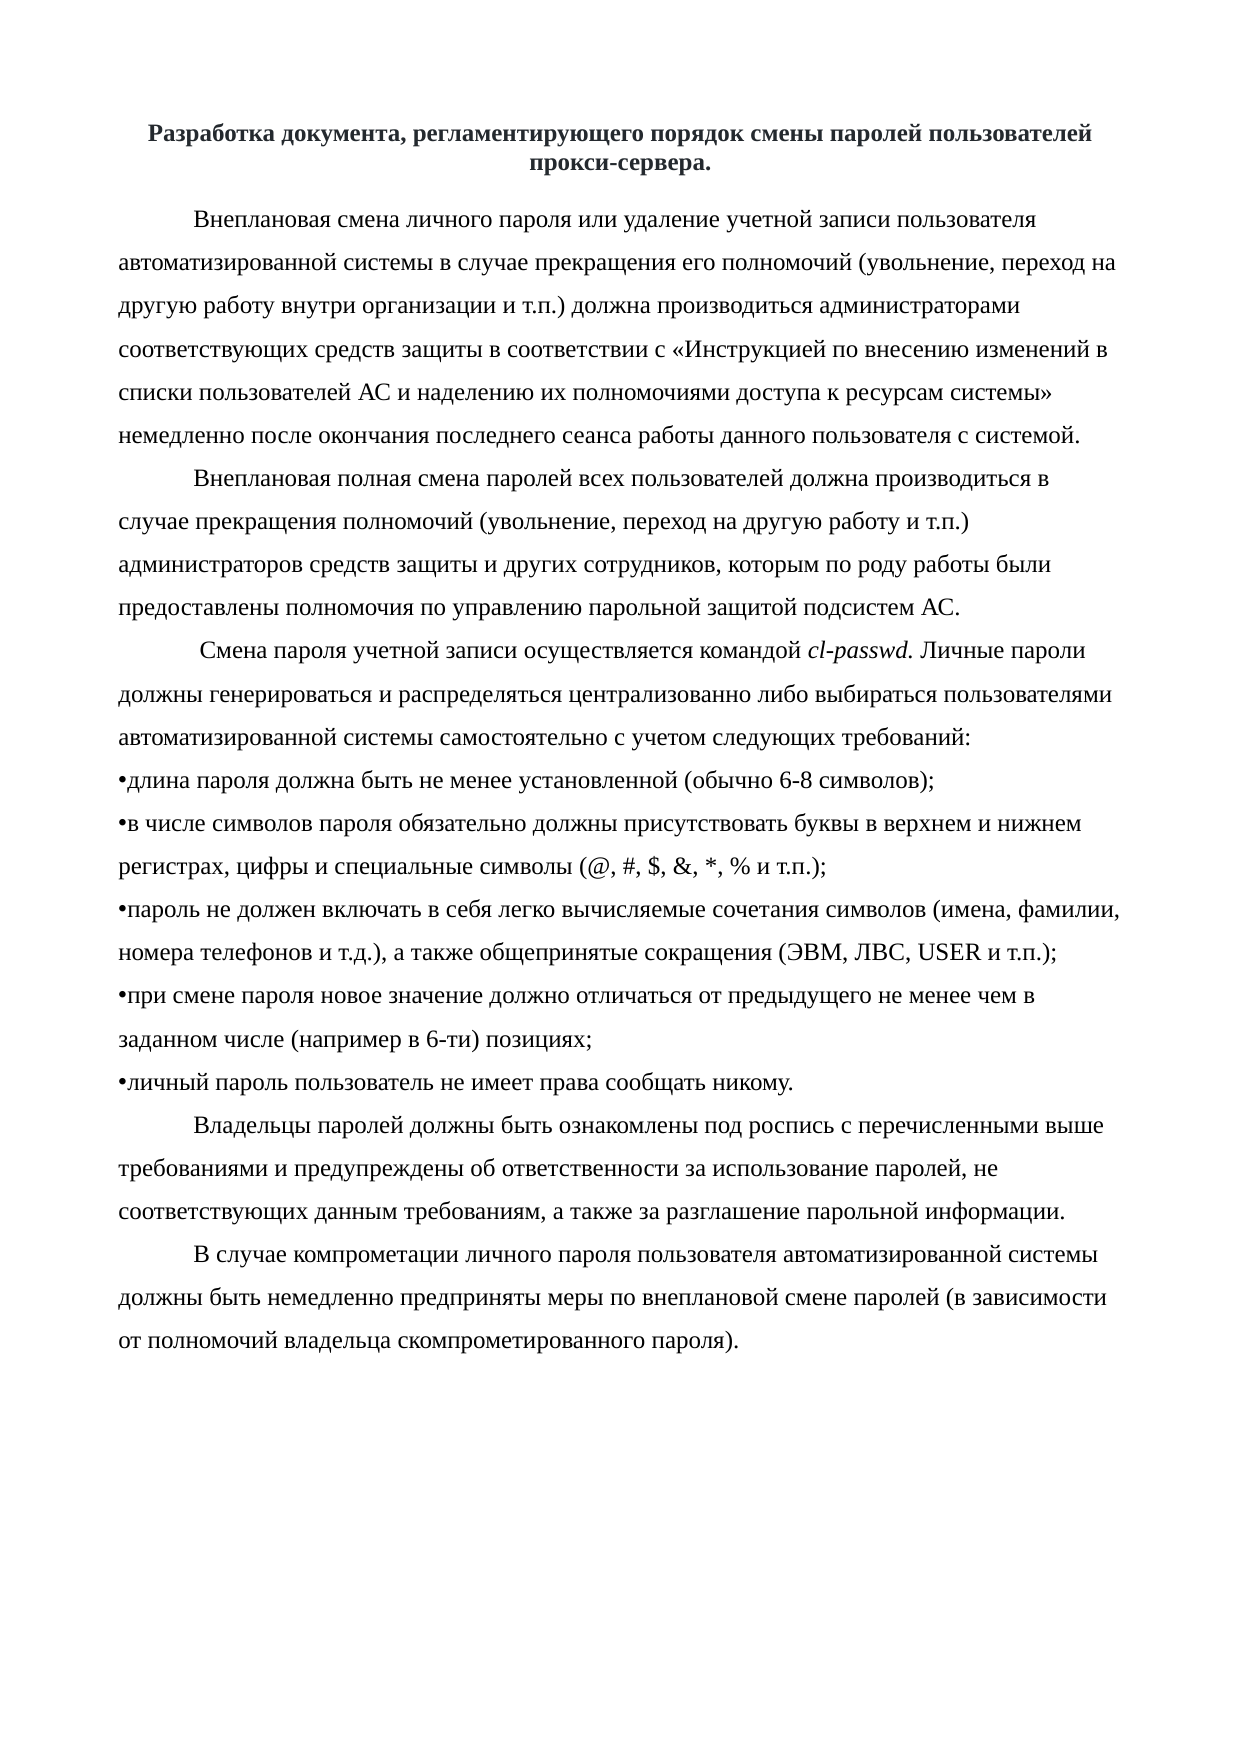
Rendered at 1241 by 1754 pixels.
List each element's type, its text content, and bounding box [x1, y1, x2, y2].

list при смене пароля новое значение должно отличаться от предыдущего не менее чем в заданном числе (например в 6-ти) позициях; [118, 981, 1122, 1052]
text Смена пароля учетной записи осуществляется командой cl-passwd. Личные пароли должны генерироваться и распределяться централизованно либо выбираться пользователями автоматизированной системы самостоятельно с учетом следующих требований: [118, 636, 1122, 751]
text Владельцы паролей должны быть ознакомлены под роспись с перечисленными выше требованиями и предупреждены об ответственности за использование паролей, не соответствующих данным требованиям, а также за разглашение парольной информации. [118, 1110, 1122, 1225]
list пароль не должен включать в себя легко вычисляемые сочетания символов (имена, фамилии, номера телефонов и т.д.), а также общепринятые сокращения (ЭВМ, ЛВС, USER и т.п.); [118, 894, 1122, 966]
text Разработка документа, регламентирующего порядок смены паролей пользователей прокси-сервера. [118, 118, 1122, 176]
list в числе символов пароля обязательно должны присутствовать буквы в верхнем и нижнем регистрах, цифры и специальные символы (@, #, $, &, *, % и т.п.); [118, 808, 1122, 880]
text Внеплановая полная смена паролей всех пользователей должна производиться в случае прекращения полномочий (увольнение, переход на другую работу и т.п.) администраторов средств защиты и других сотрудников, которым по роду работы были предоставлены полномочия по управлению парольной защитой подсистем АС. [118, 463, 1122, 621]
text Внеплановая смена личного пароля или удаление учетной записи пользователя автоматизированной системы в случае прекращения его полномочий (увольнение, переход на другую работу внутри организации и т.п.) должна производиться администраторами соответствующих средств защиты в соответствии с «Инструкцией по внесению изменений в списки пользователей АС и наделению их полномочиями доступа к ресурсам системы» немедленно после окончания последнего сеанса работы данного пользователя с системой. [118, 204, 1122, 449]
list длина пароля должна быть не менее установленной (обычно 6-8 символов); [118, 765, 1122, 794]
text В случае компрометации личного пароля пользователя автоматизированной системы должны быть немедленно предприняты меры по внеплановой смене паролей (в зависимости от полномочий владельца скомпрометированного пароля). [118, 1239, 1122, 1354]
list личный пароль пользователь не имеет права сообщать никому. [118, 1067, 1122, 1096]
